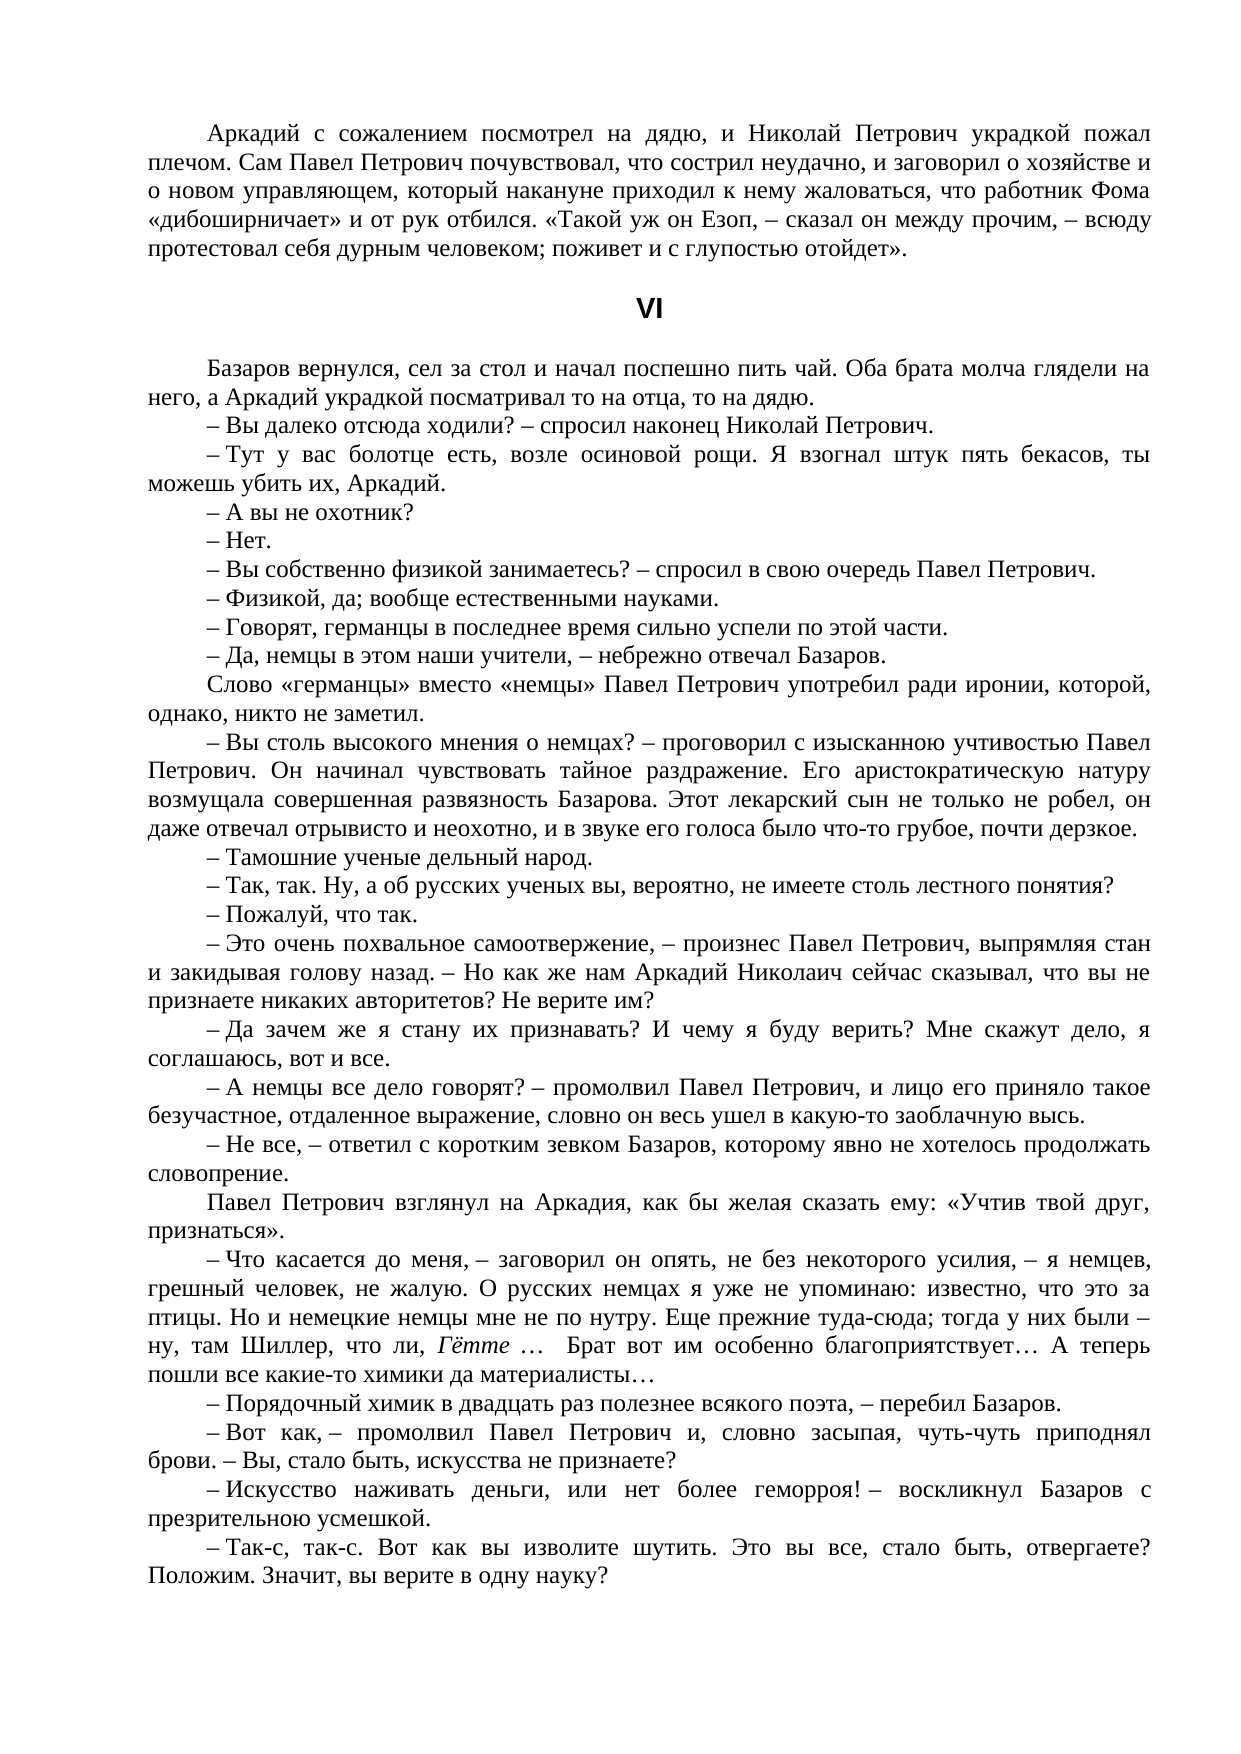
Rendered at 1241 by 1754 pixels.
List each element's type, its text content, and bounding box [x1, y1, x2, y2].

text – А вы не охотник? [148, 497, 1152, 525]
text – Вы собственно физикой занимаетесь? – спросил в свою очередь Павел Петрович. [148, 554, 1152, 583]
text Павел Петрович взглянул на Аркадия, как бы желая сказать ему: «Учтив твой друг, признаться». [148, 1187, 1152, 1244]
text Слово «германцы» вместо «немцы» Павел Петрович употребил ради иронии, которой, однако, никто не заметил. [148, 669, 1152, 727]
text – Говорят, германцы в последнее время сильно успели по этой части. [148, 612, 1152, 640]
text – Нет. [148, 525, 1152, 554]
text – Искусство наживать деньги, или нет более геморроя! – воскликнул Базаров с презрительною усмешкой. [148, 1474, 1152, 1532]
text – Вы столь высокого мнения о немцах? – проговорил с изысканною учтивостью Павел Петрович. Он начинал чувствовать тайное раздражение. Его аристократическую натуру возмущала совершенная развязность Базарова. Этот лекарский сын не только не робел, он даже отвечал отрывисто и неохотно, и в звуке его голоса было что-то грубое, почти дерзкое. [148, 727, 1152, 842]
text – Что касается до меня, – заговорил он опять, не без некоторого усилия, – я немцев, грешный человек, не жалую. О русских немцах я уже не упоминаю: известно, что это за птицы. Но и немецкие немцы мне не по нутру. Еще прежние туда-сюда; тогда у них были – ну, там Шиллер, что ли, Гётте … Брат вот им особенно благоприятствует… А теперь пошли все какие-то химики да материалисты… [148, 1244, 1152, 1388]
text – Так, так. Ну, а об русских ученых вы, вероятно, не имеете столь лестного понятия? [148, 870, 1152, 899]
text – Порядочный химик в двадцать раз полезнее всякого поэта, – перебил Базаров. [148, 1388, 1152, 1417]
text – Пожалуй, что так. [148, 899, 1152, 928]
text – Вы далеко отсюда ходили? – спросил наконец Николай Петрович. [148, 410, 1152, 439]
text Базаров вернулся, сел за стол и начал поспешно пить чай. Оба брата молча глядели на него, а Аркадий украдкой посматривал то на отца, то на дядю. [148, 353, 1152, 410]
text – Так-с, так-с. Вот как вы изволите шутить. Это вы все, стало быть, отвергаете? Положим. Значит, вы верите в одну науку? [148, 1532, 1152, 1589]
text Аркадий с сожалением посмотрел на дядю, и Николай Петрович украдкой пожал плечом. Сам Павел Петрович почувствовал, что сострил неудачно, и заговорил о хозяйстве и о новом управляющем, который накануне приходил к нему жаловаться, что работник Фома «дибоширничает» и от рук отбился. «Такой уж он Езоп, – сказал он между прочим, – всюду протестовал себя дурным человеком; поживет и с глупостью отойдет». [148, 118, 1152, 262]
text – Да, немцы в этом наши учители, – небрежно отвечал Базаров. [148, 640, 1152, 669]
text – Да зачем же я стану их признавать? И чему я буду верить? Мне скажут дело, я соглашаюсь, вот и все. [148, 1014, 1152, 1072]
text – Тут у вас болотце есть, возле осиновой рощи. Я взогнал штук пять бекасов, ты можешь убить их, Аркадий. [148, 439, 1152, 497]
text – А немцы все дело говорят? – промолвил Павел Петрович, и лицо его приняло такое безучастное, отдаленное выражение, словно он весь ушел в какую-то заоблачную высь. [148, 1072, 1152, 1129]
text – Физикой, да; вообще естественными науками. [148, 583, 1152, 612]
text – Это очень похвальное самоотвержение, – произнес Павел Петрович, выпрямляя стан и закидывая голову назад. – Но как же нам Аркадий Николаич сейчас сказывал, что вы не признаете никаких авторитетов? Не верите им? [148, 928, 1152, 1014]
text – Не все, – ответил с коротким зевком Базаров, которому явно не хотелось продолжать словопрение. [148, 1129, 1152, 1187]
text – Тамошние ученые дельный народ. [148, 842, 1152, 870]
text – Вот как, – промолвил Павел Петрович и, словно засыпая, чуть-чуть приподнял брови. – Вы, стало быть, искусства не признаете? [148, 1417, 1152, 1474]
subtitle VI [148, 291, 1152, 324]
